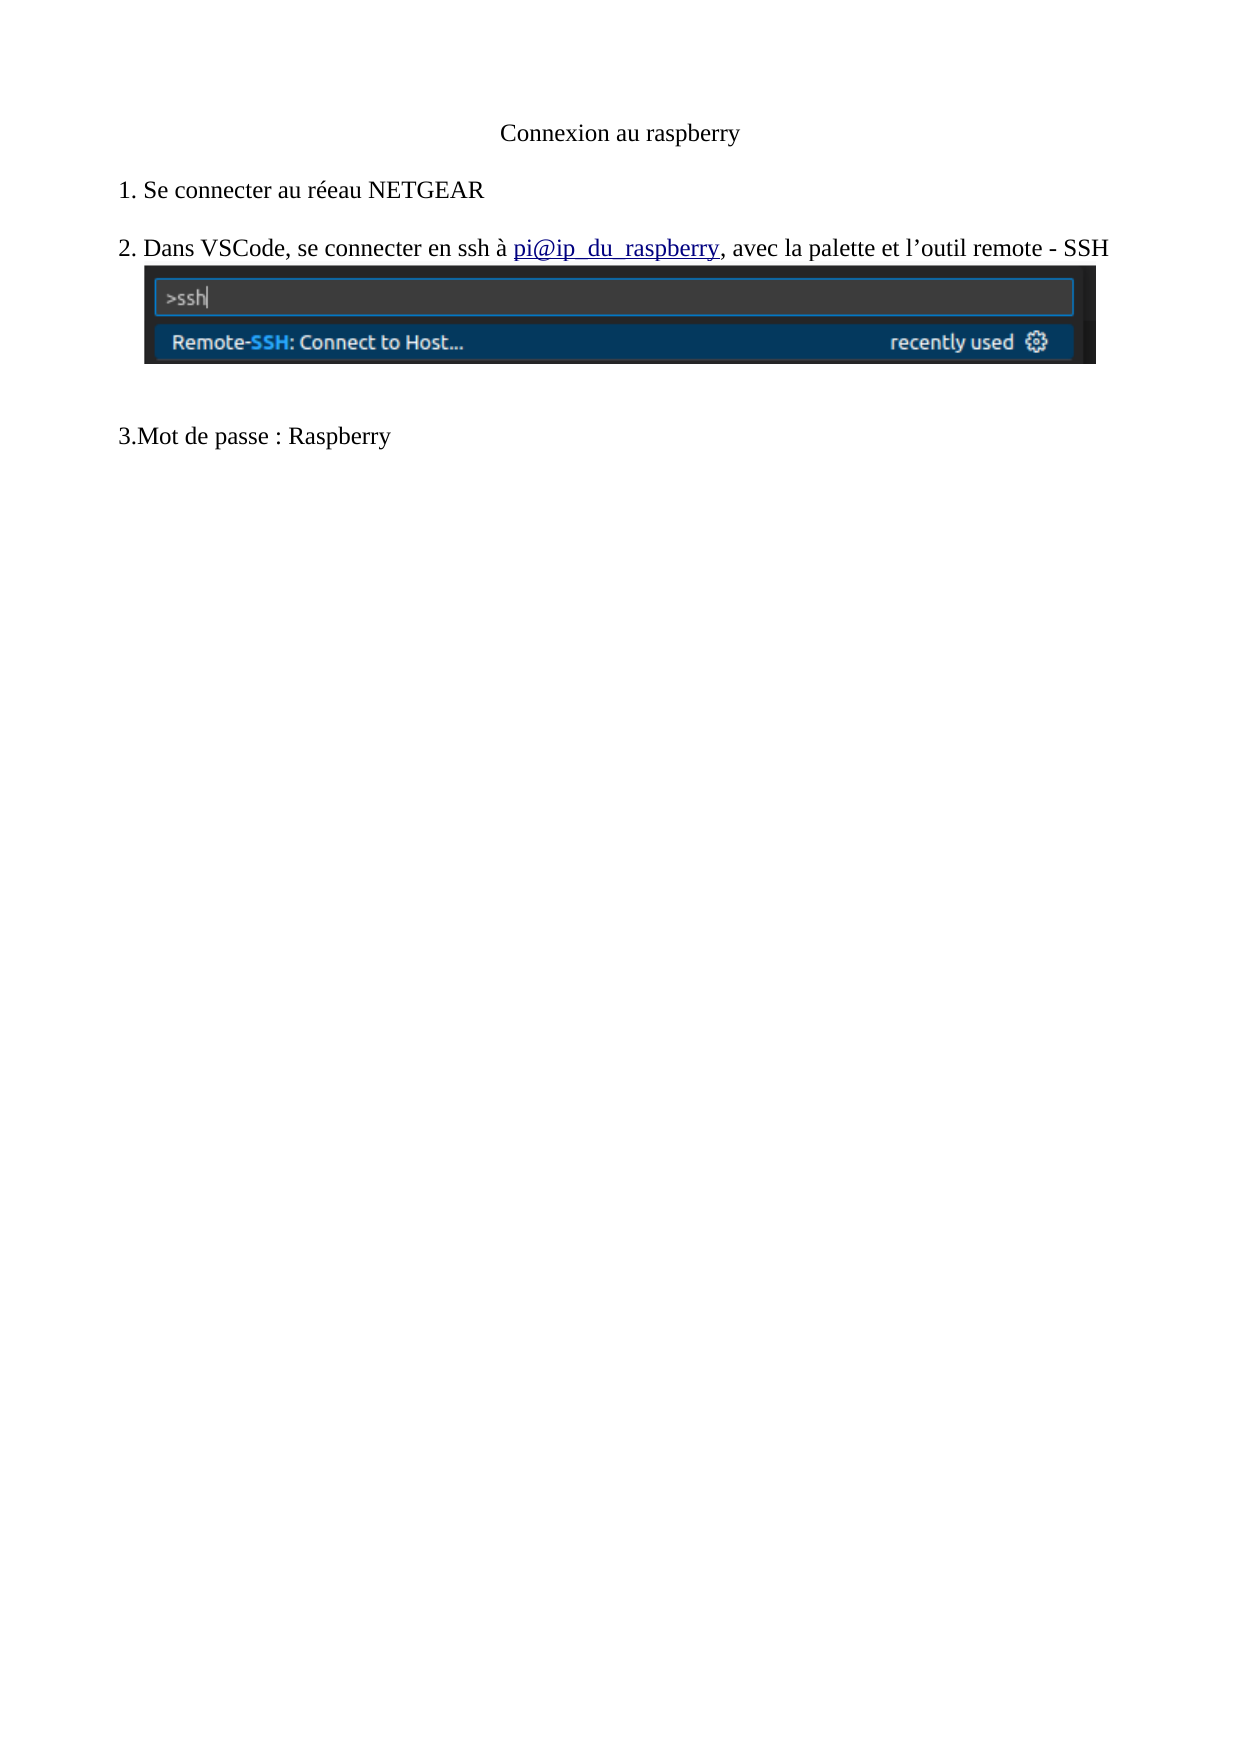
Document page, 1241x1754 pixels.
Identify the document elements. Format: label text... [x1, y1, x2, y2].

picture [144, 261, 1096, 364]
text 3.Mot de passe : Raspberry [118, 421, 1122, 450]
text 2. Dans VSCode, se connecter en ssh à pi@ip_du_raspberry, avec la palette et l’outil remote - SSH [118, 233, 1122, 262]
text Connexion au raspberry [118, 118, 1122, 147]
text 1. Se connecter au réeau NETGEAR [118, 176, 1122, 204]
